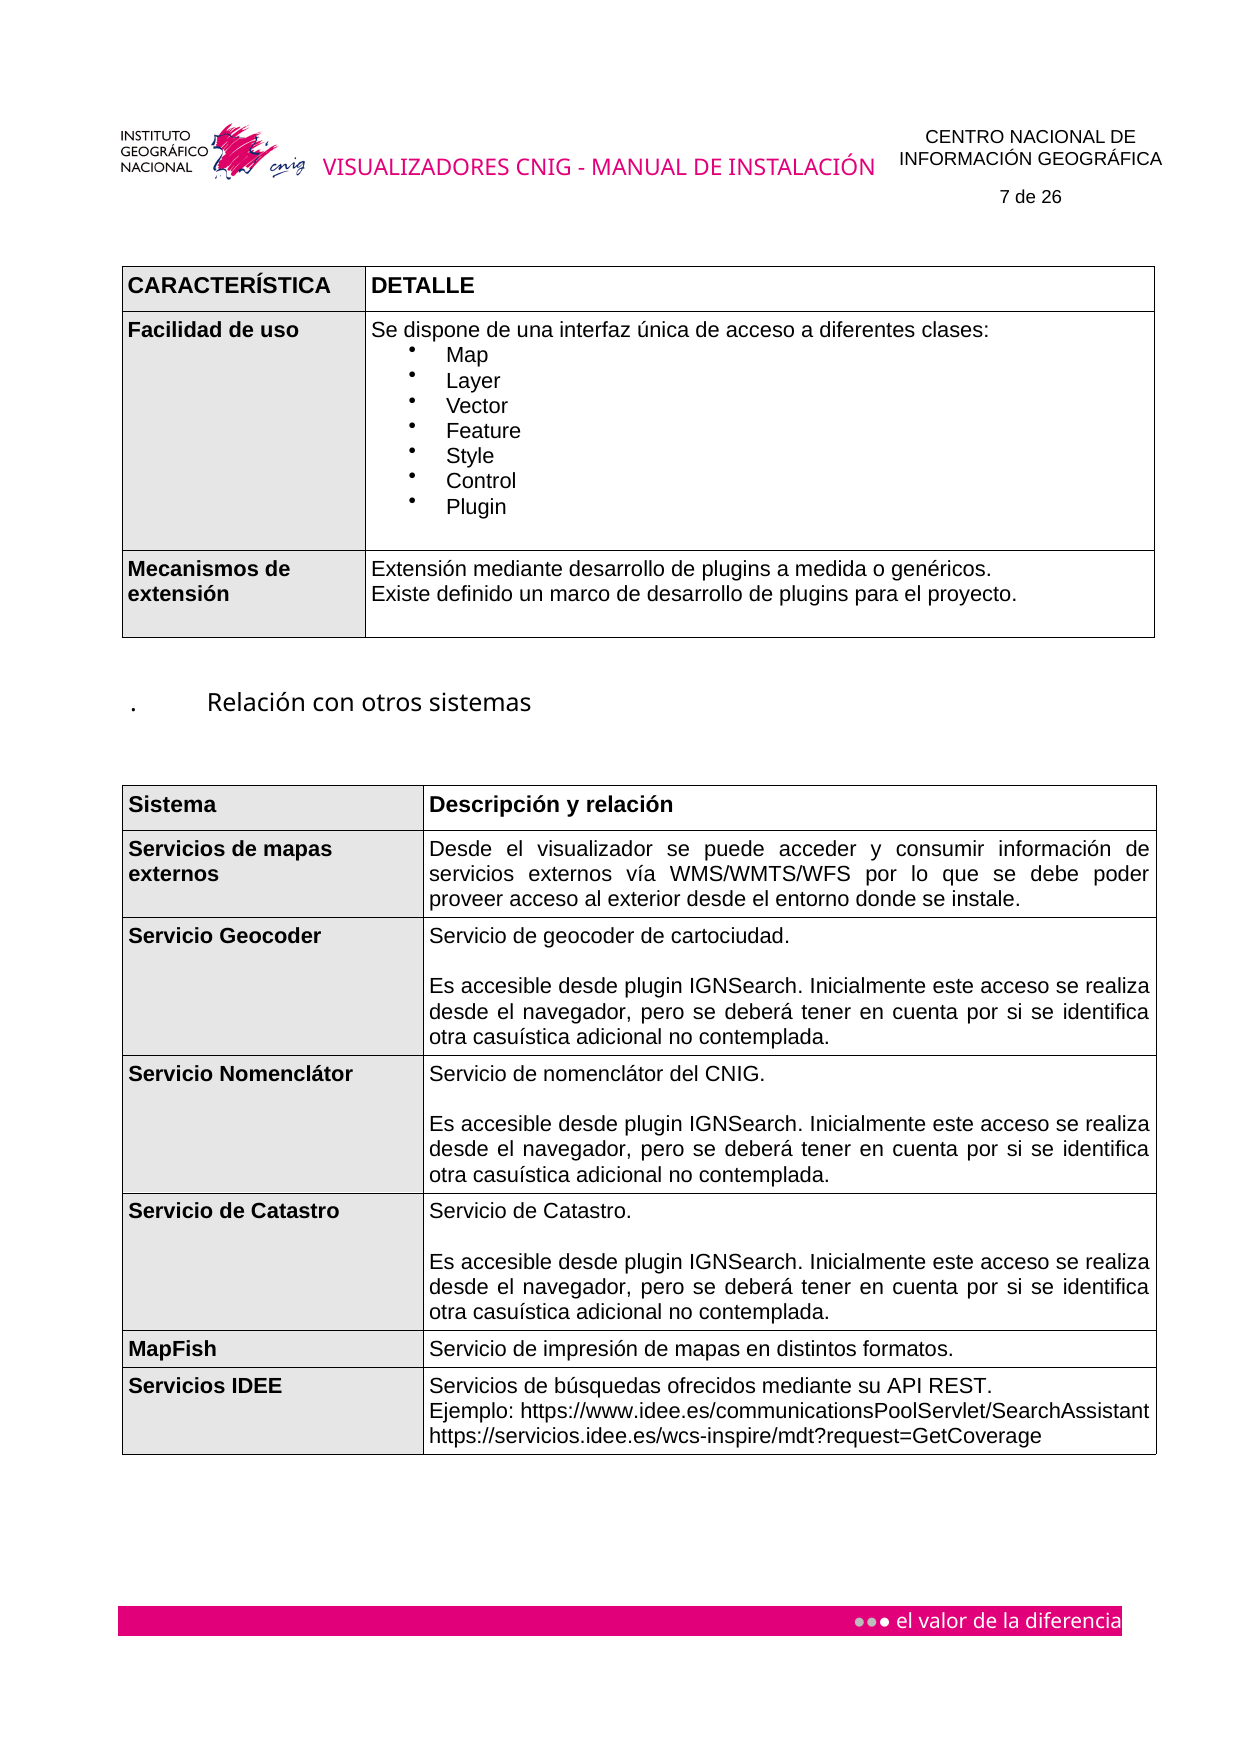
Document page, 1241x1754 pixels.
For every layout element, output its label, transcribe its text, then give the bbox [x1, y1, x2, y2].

table_cell Facilidad de uso [123, 312, 365, 550]
table_cell Desde el visualizador se puede acceder y consumir información de servicios externos vía WMS/WMTS/WFS por lo que se debe poder proveer acceso al exterior desde el entorno donde se instale. [424, 831, 1156, 917]
table_cell Se dispone de una interfaz única de acceso a diferentes clases: Map Layer Vector Feature Style Control Plugin [366, 312, 1154, 550]
table_cell Servicio de geocoder de cartociudad. Es accesible desde plugin IGNSearch. Inicialmente este acceso se realiza desde el navegador, pero se deberá tener en cuenta por si se identifica otra casuística adicional no contemplada. [424, 918, 1156, 1055]
table_cell Servicios de búsquedas ofrecidos mediante su API REST. Ejemplo: https://www.idee.es/communicationsPoolServlet/SearchAssistant https://servicios.idee.es/wcs-inspire/mdt?request=GetCoverage [424, 1368, 1156, 1454]
table_cell MapFish [123, 1331, 423, 1367]
table_cell Servicio de Catastro [123, 1194, 423, 1330]
table_cell Servicio de impresión de mapas en distintos formatos. [424, 1331, 1156, 1367]
table_header CARACTERÍSTICA [123, 267, 365, 311]
table_header Sistema [123, 786, 423, 830]
table_cell Mecanismos de extensión [123, 551, 365, 637]
table_cell Servicios de mapas externos [123, 831, 423, 917]
table_header DETALLE [366, 267, 1154, 311]
table_header Descripción y relación [424, 786, 1156, 830]
table_cell Servicio de nomenclátor del CNIG. Es accesible desde plugin IGNSearch. Inicialmente este acceso se realiza desde el navegador, pero se deberá tener en cuenta por si se identifica otra casuística adicional no contemplada. [424, 1056, 1156, 1192]
table_cell Extensión mediante desarrollo de plugins a medida o genéricos. Existe definido un marco de desarrollo de plugins para el proyecto. [366, 551, 1154, 637]
picture [118, 118, 307, 183]
table_cell Servicio de Catastro. Es accesible desde plugin IGNSearch. Inicialmente este acceso se realiza desde el navegador, pero se deberá tener en cuenta por si se identifica otra casuística adicional no contemplada. [424, 1194, 1156, 1330]
subtitle Relación con otros sistemas [130, 685, 1122, 719]
table_cell Servicio Geocoder [123, 918, 423, 1055]
table_cell Servicios IDEE [123, 1368, 423, 1454]
table_cell Servicio Nomenclátor [123, 1056, 423, 1192]
